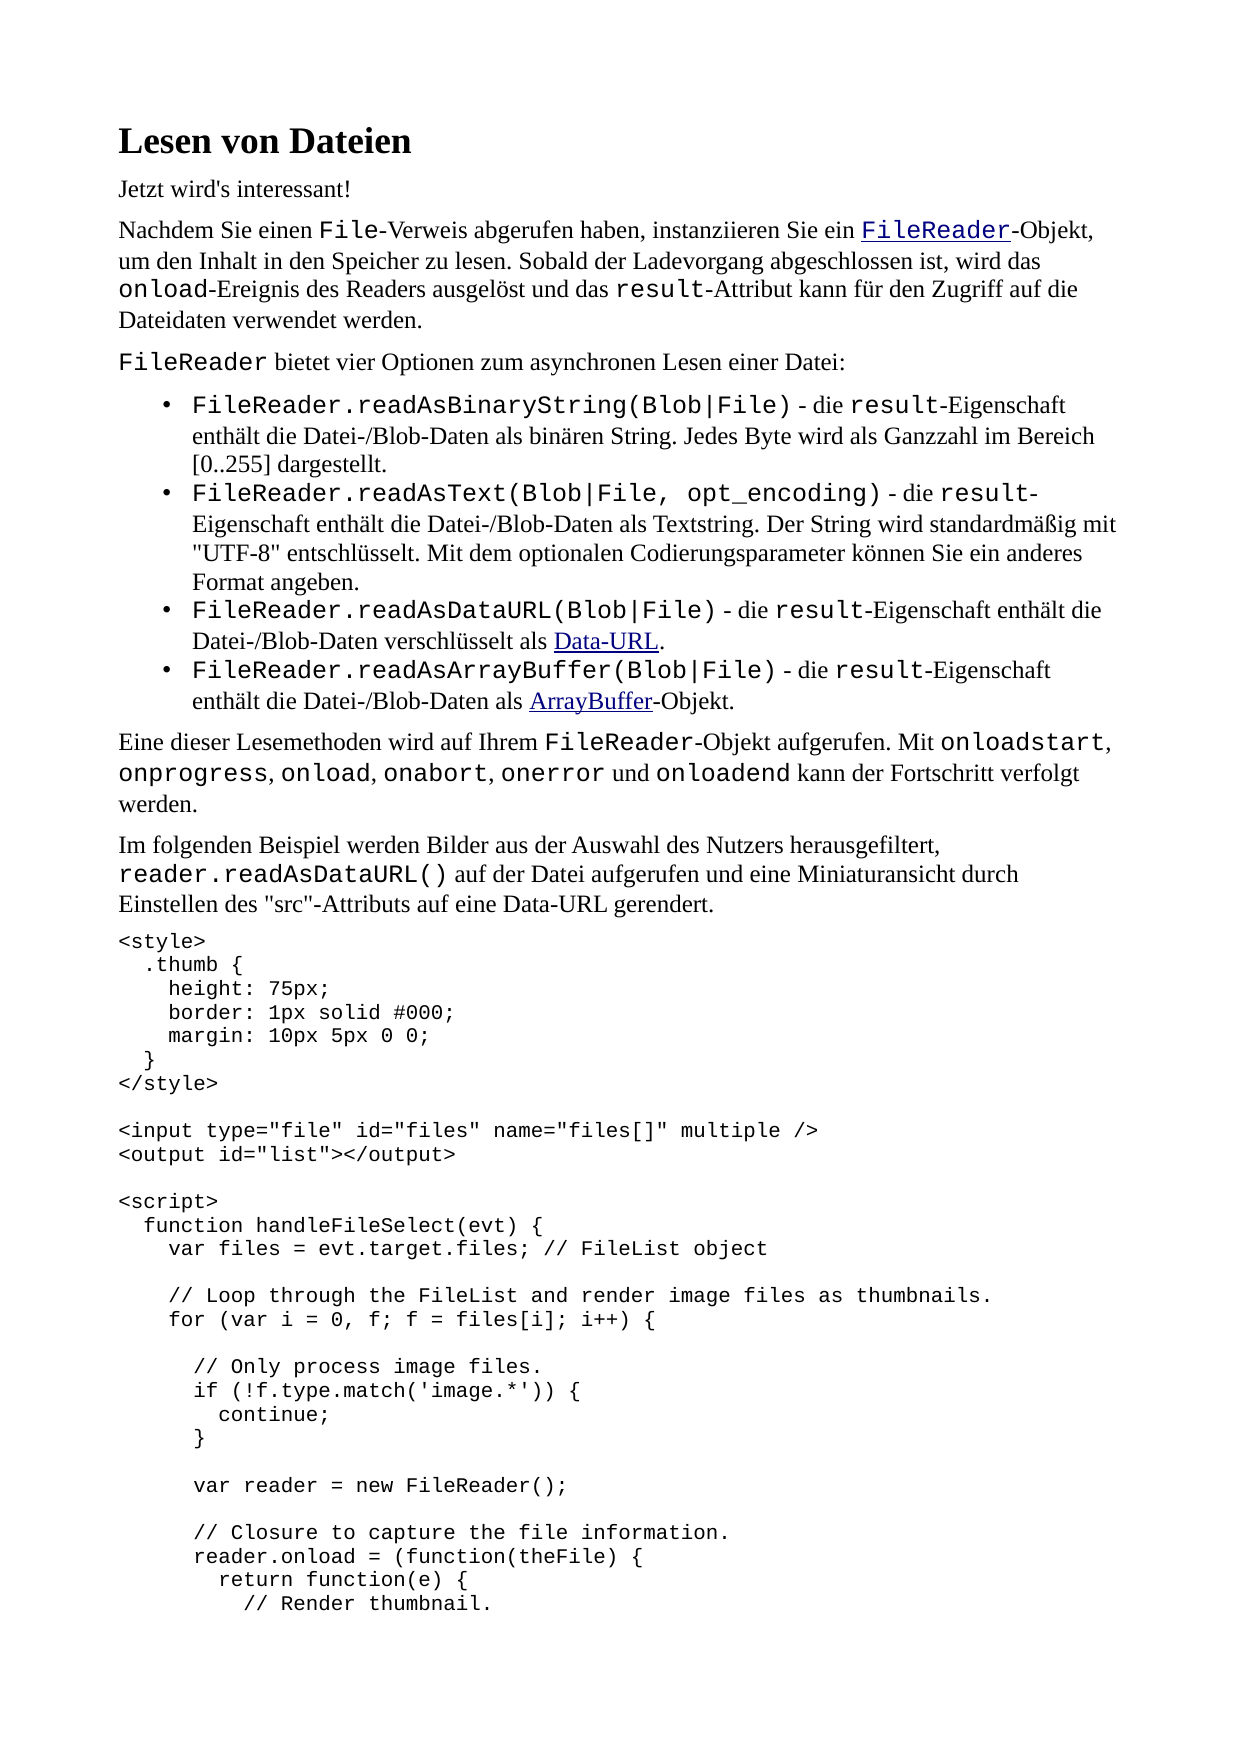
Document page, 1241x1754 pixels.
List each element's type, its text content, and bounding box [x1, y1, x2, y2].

text Jetzt wird's interessant! [118, 174, 1122, 202]
text border: 1px solid #000; [118, 1002, 1122, 1025]
list FileReader.readAsDataURL(Blob|File) - die result-Eigenschaft enthält die Datei-/Blob-Daten verschlüsselt als Data-URL. [162, 595, 1122, 655]
text var reader = new FileReader(); [118, 1475, 1122, 1498]
text <script> [118, 1191, 1122, 1214]
text continue; [118, 1404, 1122, 1427]
text var files = evt.target.files; // FileList object [118, 1238, 1122, 1262]
text FileReader bietet vier Optionen zum asynchronen Lesen einer Datei: [118, 347, 1122, 377]
text </style> [118, 1073, 1122, 1096]
text for (var i = 0, f; f = files[i]; i++) { [118, 1309, 1122, 1333]
subtitle Lesen von Dateien [118, 118, 1122, 161]
text <input type="file" id="files" name="files[]" multiple /> [118, 1120, 1122, 1144]
text // Closure to capture the file information. [118, 1522, 1122, 1546]
text margin: 10px 5px 0 0; [118, 1025, 1122, 1049]
list FileReader.readAsArrayBuffer(Blob|File) - die result-Eigenschaft enthält die Datei-/Blob-Daten als ArrayBuffer-Objekt. [162, 655, 1122, 714]
text <style> [118, 931, 1122, 954]
text .thumb { [118, 954, 1122, 978]
list FileReader.readAsBinaryString(Blob|File) - die result-Eigenschaft enthält die Datei-/Blob-Daten als binären String. Jedes Byte wird als Ganzzahl im Bereich [0..255] dargestellt. [162, 390, 1122, 478]
text } [118, 1427, 1122, 1451]
text if (!f.type.match('image.*')) { [118, 1380, 1122, 1404]
text height: 75px; [118, 978, 1122, 1002]
text return function(e) { [118, 1569, 1122, 1593]
text <output id="list"></output> [118, 1144, 1122, 1167]
text reader.onload = (function(theFile) { [118, 1546, 1122, 1569]
list FileReader.readAsText(Blob|File, opt_encoding) - die result-Eigenschaft enthält die Datei-/Blob-Daten als Textstring. Der String wird standardmäßig mit "UTF-8" entschlüsselt. Mit dem optionalen Codierungsparameter können Sie ein anderes Format angeben. [162, 478, 1122, 595]
text Nachdem Sie einen File-Verweis abgerufen haben, instanziieren Sie ein FileReader-Objekt, um den Inhalt in den Speicher zu lesen. Sobald der Ladevorgang abgeschlossen ist, wird das onload-Ereignis des Readers ausgelöst und das result-Attribut kann für den Zugriff auf die Dateidaten verwendet werden. [118, 215, 1122, 334]
text Eine dieser Lesemethoden wird auf Ihrem FileReader-Objekt aufgerufen. Mit onloadstart, onprogress, onload, onabort, onerror und onloadend kann der Fortschritt verfolgt werden. [118, 727, 1122, 817]
text // Loop through the FileList and render image files as thumbnails. [118, 1286, 1122, 1309]
text function handleFileSelect(evt) { [118, 1214, 1122, 1238]
text Im folgenden Beispiel werden Bilder aus der Auswahl des Nutzers herausgefiltert, reader.readAsDataURL() auf der Datei aufgerufen und eine Miniaturansicht durch Einstellen des "src"-Attributs auf eine Data-URL gerendert. [118, 830, 1122, 918]
text // Only process image files. [118, 1356, 1122, 1380]
text } [118, 1049, 1122, 1073]
text // Render thumbnail. [118, 1593, 1122, 1617]
